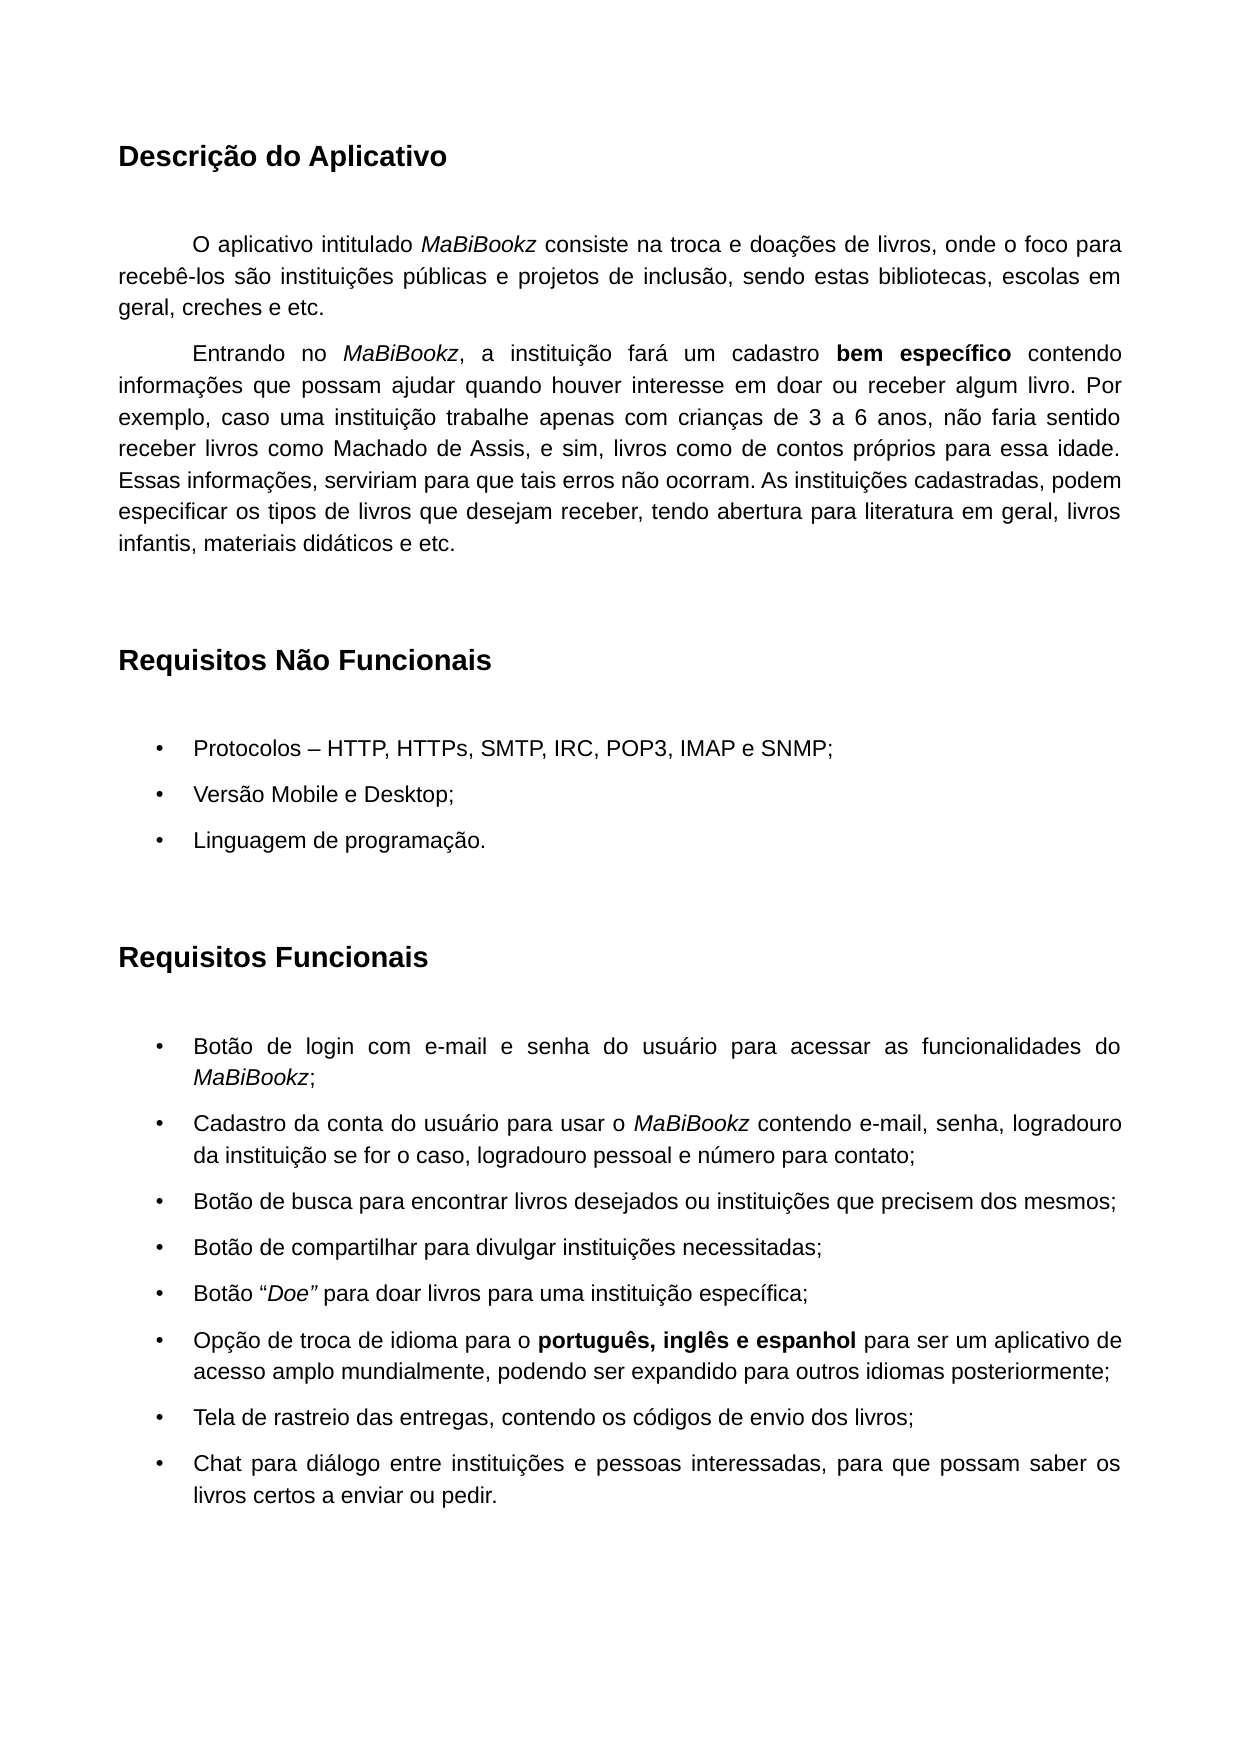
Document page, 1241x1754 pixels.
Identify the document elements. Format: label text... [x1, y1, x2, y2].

list Versão Mobile e Desktop; [156, 781, 1122, 808]
list Botão de compartilhar para divulgar instituições necessitadas; [156, 1234, 1122, 1261]
list Botão “Doe” para doar livros para uma instituição específica; [156, 1280, 1122, 1307]
list Cadastro da conta do usuário para usar o MaBiBookz contendo e-mail, senha, logradouro da instituição se for o caso, logradouro pessoal e número para contato; [156, 1110, 1122, 1168]
list Botão de login com e-mail e senha do usuário para acessar as funcionalidades do MaBiBookz; [156, 1033, 1122, 1091]
subtitle Requisitos Funcionais [118, 941, 1122, 974]
list Tela de rastreio das entregas, contendo os códigos de envio dos livros; [156, 1404, 1122, 1431]
list Opção de troca de idioma para o português, inglês e espanhol para ser um aplicativo de acesso amplo mundialmente, podendo ser expandido para outros idiomas posteriormente; [156, 1327, 1122, 1384]
list Botão de busca para encontrar livros desejados ou instituições que precisem dos mesmos; [156, 1188, 1122, 1214]
list Linguagem de programação. [156, 827, 1122, 854]
text O aplicativo intitulado MaBiBookz consiste na troca e doações de livros, onde o foco para recebê-los são instituições públicas e projetos de inclusão, sendo estas bibliotecas, escolas em geral, creches e etc. [118, 231, 1122, 321]
list Protocolos – HTTP, HTTPs, SMTP, IRC, POP3, IMAP e SNMP; [156, 735, 1122, 761]
subtitle Requisitos Não Funcionais [118, 643, 1122, 676]
subtitle Descrição do Aplicativo [118, 139, 1122, 172]
list Chat para diálogo entre instituições e pessoas interessadas, para que possam saber os livros certos a enviar ou pedir. [156, 1450, 1122, 1508]
text Entrando no MaBiBookz, a instituição fará um cadastro bem específico contendo informações que possam ajudar quando houver interesse em doar ou receber algum livro. Por exemplo, caso uma instituição trabalhe apenas com crianças de 3 a 6 anos, não faria sentido receber livros como Machado de Assis, e sim, livros como de contos próprios para essa idade. Essas informações, serviriam para que tais erros não ocorram. As instituições cadastradas, podem especificar os tipos de livros que desejam receber, tendo abertura para literatura em geral, livros infantis, materiais didáticos e etc. [118, 340, 1122, 556]
